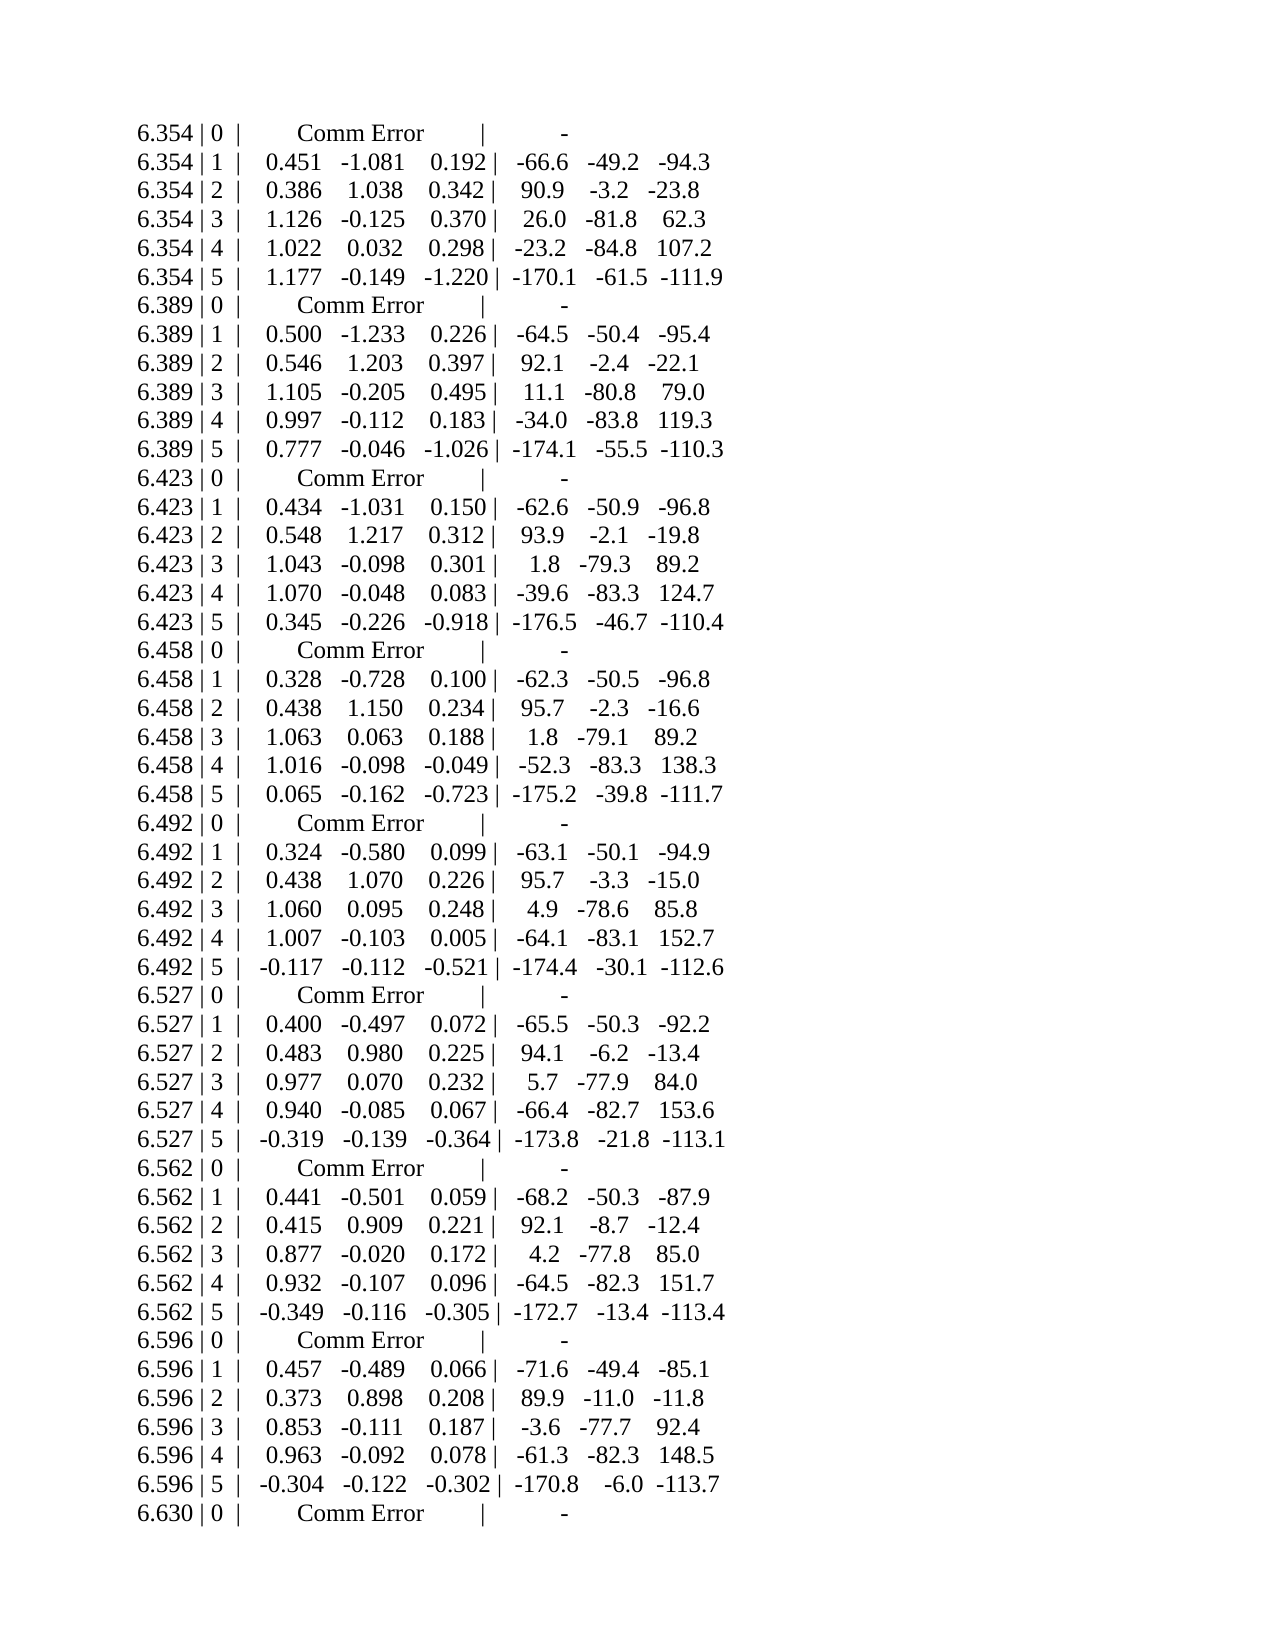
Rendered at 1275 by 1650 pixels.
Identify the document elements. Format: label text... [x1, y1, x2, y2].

text 6.458 | 4 | 1.016 -0.098 -0.049 | -52.3 -83.3 138.3 [118, 751, 1157, 779]
text 6.354 | 2 | 0.386 1.038 0.342 | 90.9 -3.2 -23.8 [118, 176, 1157, 204]
text 6.389 | 0 | Comm Error | - [118, 291, 1157, 319]
text 6.492 | 4 | 1.007 -0.103 0.005 | -64.1 -83.1 152.7 [118, 923, 1157, 952]
text 6.354 | 4 | 1.022 0.032 0.298 | -23.2 -84.8 107.2 [118, 233, 1157, 262]
text 6.458 | 2 | 0.438 1.150 0.234 | 95.7 -2.3 -16.6 [118, 693, 1157, 722]
text 6.527 | 0 | Comm Error | - [118, 981, 1157, 1009]
text 6.354 | 0 | Comm Error | - [118, 118, 1157, 147]
text 6.354 | 3 | 1.126 -0.125 0.370 | 26.0 -81.8 62.3 [118, 204, 1157, 233]
text 6.527 | 5 | -0.319 -0.139 -0.364 | -173.8 -21.8 -113.1 [118, 1124, 1157, 1153]
text 6.458 | 3 | 1.063 0.063 0.188 | 1.8 -79.1 89.2 [118, 722, 1157, 751]
text 6.596 | 5 | -0.304 -0.122 -0.302 | -170.8 -6.0 -113.7 [118, 1469, 1157, 1498]
text 6.389 | 3 | 1.105 -0.205 0.495 | 11.1 -80.8 79.0 [118, 377, 1157, 406]
text 6.423 | 4 | 1.070 -0.048 0.083 | -39.6 -83.3 124.7 [118, 578, 1157, 607]
text 6.562 | 5 | -0.349 -0.116 -0.305 | -172.7 -13.4 -113.4 [118, 1297, 1157, 1326]
text 6.423 | 5 | 0.345 -0.226 -0.918 | -176.5 -46.7 -110.4 [118, 607, 1157, 636]
text 6.458 | 1 | 0.328 -0.728 0.100 | -62.3 -50.5 -96.8 [118, 664, 1157, 693]
text 6.492 | 3 | 1.060 0.095 0.248 | 4.9 -78.6 85.8 [118, 894, 1157, 923]
text 6.389 | 4 | 0.997 -0.112 0.183 | -34.0 -83.8 119.3 [118, 406, 1157, 434]
text 6.492 | 1 | 0.324 -0.580 0.099 | -63.1 -50.1 -94.9 [118, 837, 1157, 866]
text 6.527 | 3 | 0.977 0.070 0.232 | 5.7 -77.9 84.0 [118, 1067, 1157, 1096]
text 6.389 | 1 | 0.500 -1.233 0.226 | -64.5 -50.4 -95.4 [118, 319, 1157, 348]
text 6.562 | 2 | 0.415 0.909 0.221 | 92.1 -8.7 -12.4 [118, 1211, 1157, 1239]
text 6.492 | 5 | -0.117 -0.112 -0.521 | -174.4 -30.1 -112.6 [118, 952, 1157, 981]
text 6.562 | 1 | 0.441 -0.501 0.059 | -68.2 -50.3 -87.9 [118, 1182, 1157, 1211]
text 6.423 | 1 | 0.434 -1.031 0.150 | -62.6 -50.9 -96.8 [118, 492, 1157, 521]
text 6.354 | 1 | 0.451 -1.081 0.192 | -66.6 -49.2 -94.3 [118, 147, 1157, 176]
text 6.630 | 0 | Comm Error | - [118, 1498, 1157, 1527]
text 6.492 | 2 | 0.438 1.070 0.226 | 95.7 -3.3 -15.0 [118, 866, 1157, 894]
text 6.527 | 1 | 0.400 -0.497 0.072 | -65.5 -50.3 -92.2 [118, 1009, 1157, 1038]
text 6.492 | 0 | Comm Error | - [118, 808, 1157, 837]
text 6.596 | 1 | 0.457 -0.489 0.066 | -71.6 -49.4 -85.1 [118, 1354, 1157, 1383]
text 6.527 | 2 | 0.483 0.980 0.225 | 94.1 -6.2 -13.4 [118, 1038, 1157, 1067]
text 6.458 | 0 | Comm Error | - [118, 636, 1157, 664]
text 6.562 | 0 | Comm Error | - [118, 1153, 1157, 1182]
text 6.596 | 2 | 0.373 0.898 0.208 | 89.9 -11.0 -11.8 [118, 1383, 1157, 1412]
text 6.389 | 5 | 0.777 -0.046 -1.026 | -174.1 -55.5 -110.3 [118, 434, 1157, 463]
text 6.596 | 0 | Comm Error | - [118, 1326, 1157, 1354]
text 6.389 | 2 | 0.546 1.203 0.397 | 92.1 -2.4 -22.1 [118, 348, 1157, 377]
text 6.458 | 5 | 0.065 -0.162 -0.723 | -175.2 -39.8 -111.7 [118, 779, 1157, 808]
text 6.354 | 5 | 1.177 -0.149 -1.220 | -170.1 -61.5 -111.9 [118, 262, 1157, 291]
text 6.423 | 3 | 1.043 -0.098 0.301 | 1.8 -79.3 89.2 [118, 549, 1157, 578]
text 6.562 | 3 | 0.877 -0.020 0.172 | 4.2 -77.8 85.0 [118, 1239, 1157, 1268]
text 6.527 | 4 | 0.940 -0.085 0.067 | -66.4 -82.7 153.6 [118, 1096, 1157, 1124]
text 6.596 | 4 | 0.963 -0.092 0.078 | -61.3 -82.3 148.5 [118, 1441, 1157, 1469]
text 6.596 | 3 | 0.853 -0.111 0.187 | -3.6 -77.7 92.4 [118, 1412, 1157, 1441]
text 6.423 | 0 | Comm Error | - [118, 463, 1157, 492]
text 6.562 | 4 | 0.932 -0.107 0.096 | -64.5 -82.3 151.7 [118, 1268, 1157, 1297]
text 6.423 | 2 | 0.548 1.217 0.312 | 93.9 -2.1 -19.8 [118, 521, 1157, 549]
